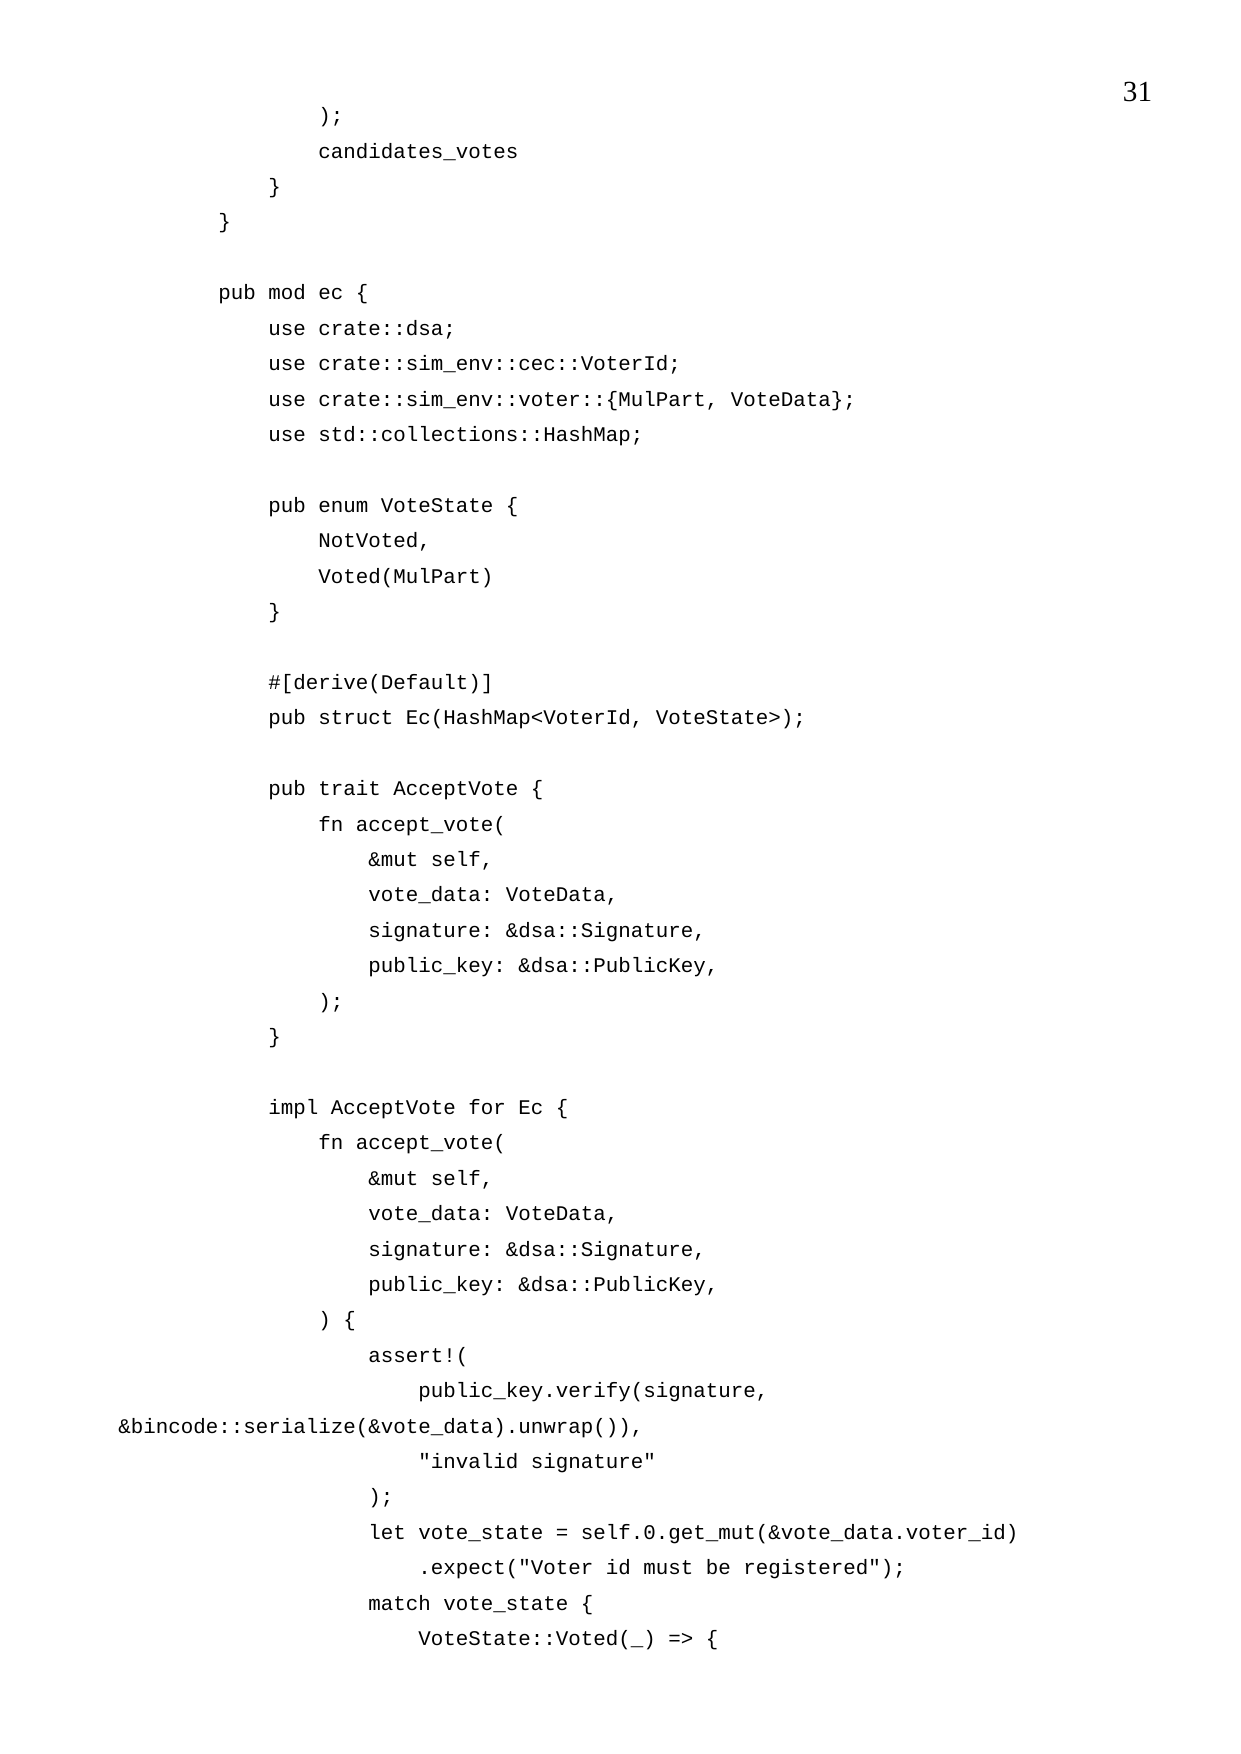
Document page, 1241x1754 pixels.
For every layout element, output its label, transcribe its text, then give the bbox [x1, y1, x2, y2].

text } [118, 211, 1122, 235]
text pub enum VoteState { [118, 495, 1122, 518]
text .expect("Voter id must be registered"); [118, 1557, 1122, 1581]
text vote_data: VoteData, [118, 884, 1122, 908]
text match vote_state { [118, 1593, 1122, 1616]
text } [118, 1026, 1122, 1050]
text candidates_votes [118, 141, 1122, 164]
text fn accept_vote( [118, 813, 1122, 837]
text NotVoted, [118, 530, 1122, 554]
text } [118, 601, 1122, 625]
text &mut self, [118, 849, 1122, 873]
text ); [118, 991, 1122, 1014]
text public_key: &dsa::PublicKey, [118, 955, 1122, 979]
text ); [118, 105, 1122, 129]
text signature: &dsa::Signature, [118, 1238, 1122, 1262]
text assert!( [118, 1345, 1122, 1368]
text #[derive(Default)] [118, 672, 1122, 696]
text use std::collections::HashMap; [118, 424, 1122, 448]
text VoteState::Voted(_) => { [118, 1628, 1122, 1652]
text &mut self, [118, 1168, 1122, 1191]
text public_key.verify(signature, &bincode::serialize(&vote_data).unwrap()), [118, 1380, 1122, 1439]
text ) { [118, 1309, 1122, 1333]
text } [118, 176, 1122, 200]
text "invalid signature" [118, 1451, 1122, 1475]
text Voted(MulPart) [118, 566, 1122, 589]
text impl AcceptVote for Ec { [118, 1097, 1122, 1121]
text use crate::sim_env::voter::{MulPart, VoteData}; [118, 388, 1122, 412]
text use crate::dsa; [118, 318, 1122, 341]
text vote_data: VoteData, [118, 1203, 1122, 1227]
text pub struct Ec(HashMap<VoterId, VoteState>); [118, 707, 1122, 731]
text fn accept_vote( [118, 1132, 1122, 1156]
text signature: &dsa::Signature, [118, 920, 1122, 943]
text pub mod ec { [118, 282, 1122, 306]
text ); [118, 1486, 1122, 1510]
text pub trait AcceptVote { [118, 778, 1122, 802]
text use crate::sim_env::cec::VoterId; [118, 353, 1122, 377]
text let vote_state = self.0.get_mut(&vote_data.voter_id) [118, 1522, 1122, 1546]
text public_key: &dsa::PublicKey, [118, 1274, 1122, 1298]
